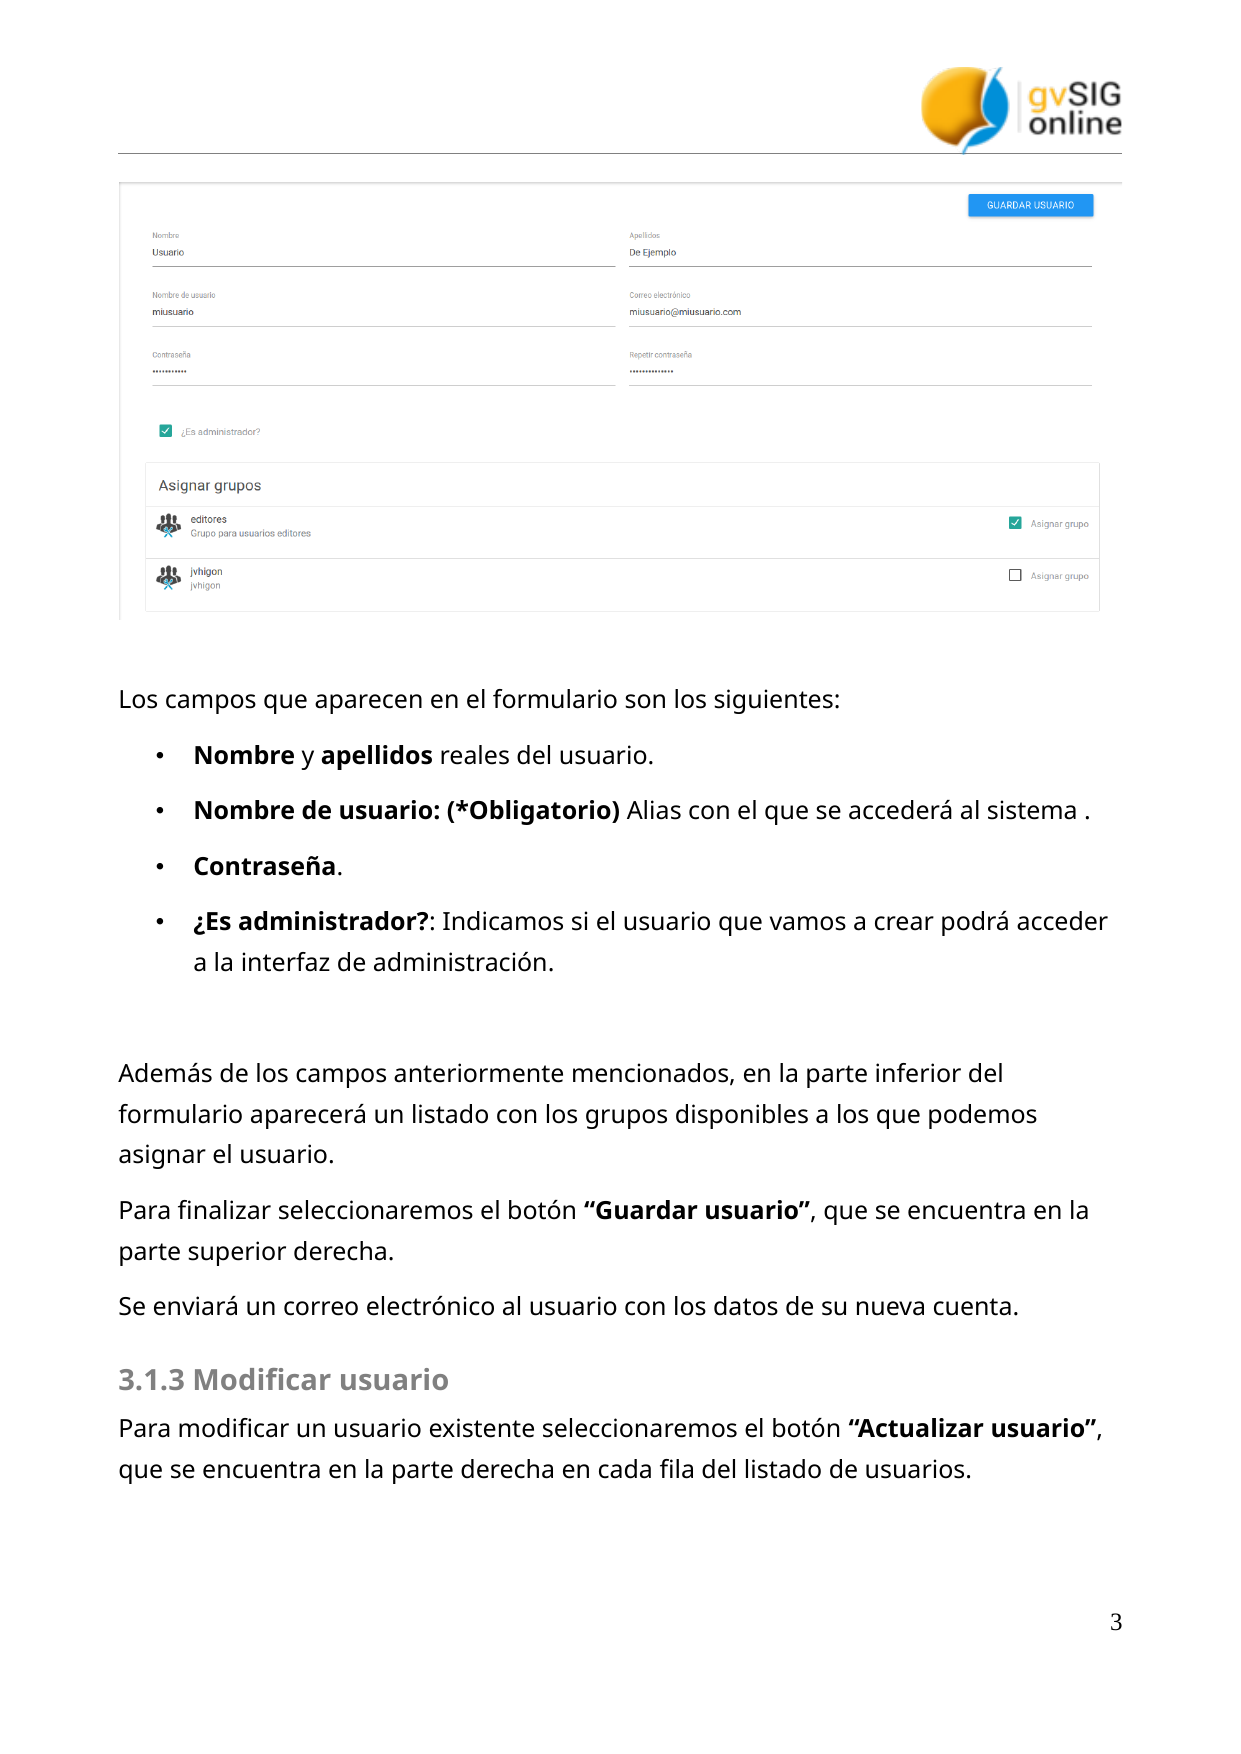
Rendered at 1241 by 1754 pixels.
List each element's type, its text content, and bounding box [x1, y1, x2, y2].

text Se enviará un correo electrónico al usuario con los datos de su nueva cuenta. [118, 1289, 1122, 1323]
text Para modificar un usuario existente seleccionaremos el botón “Actualizar usuario”, que se encuentra en la parte derecha en cada fila del listado de usuarios. [118, 1411, 1122, 1486]
text Además de los campos anteriormente mencionados, en la parte inferior del formulario aparecerá un listado con los grupos disponibles a los que podemos asignar el usuario. [118, 1056, 1122, 1171]
picture [118, 182, 1123, 620]
text Para finalizar seleccionaremos el botón “Guardar usuario”, que se encuentra en la parte superior derecha. [118, 1193, 1122, 1267]
list ¿Es administrador?: Indicamos si el usuario que vamos a crear podrá acceder a la interfaz de administración. [156, 904, 1122, 979]
list Contraseña. [156, 848, 1122, 882]
subtitle 3.1.3 Modificar usuario [118, 1359, 1122, 1398]
text Los campos que aparecen en el formulario son los siguientes: [118, 682, 1122, 716]
picture [921, 67, 1122, 155]
list Nombre y apellidos reales del usuario. [156, 738, 1122, 772]
list Nombre de usuario: (*Obligatorio) Alias con el que se accederá al sistema . [156, 793, 1122, 827]
